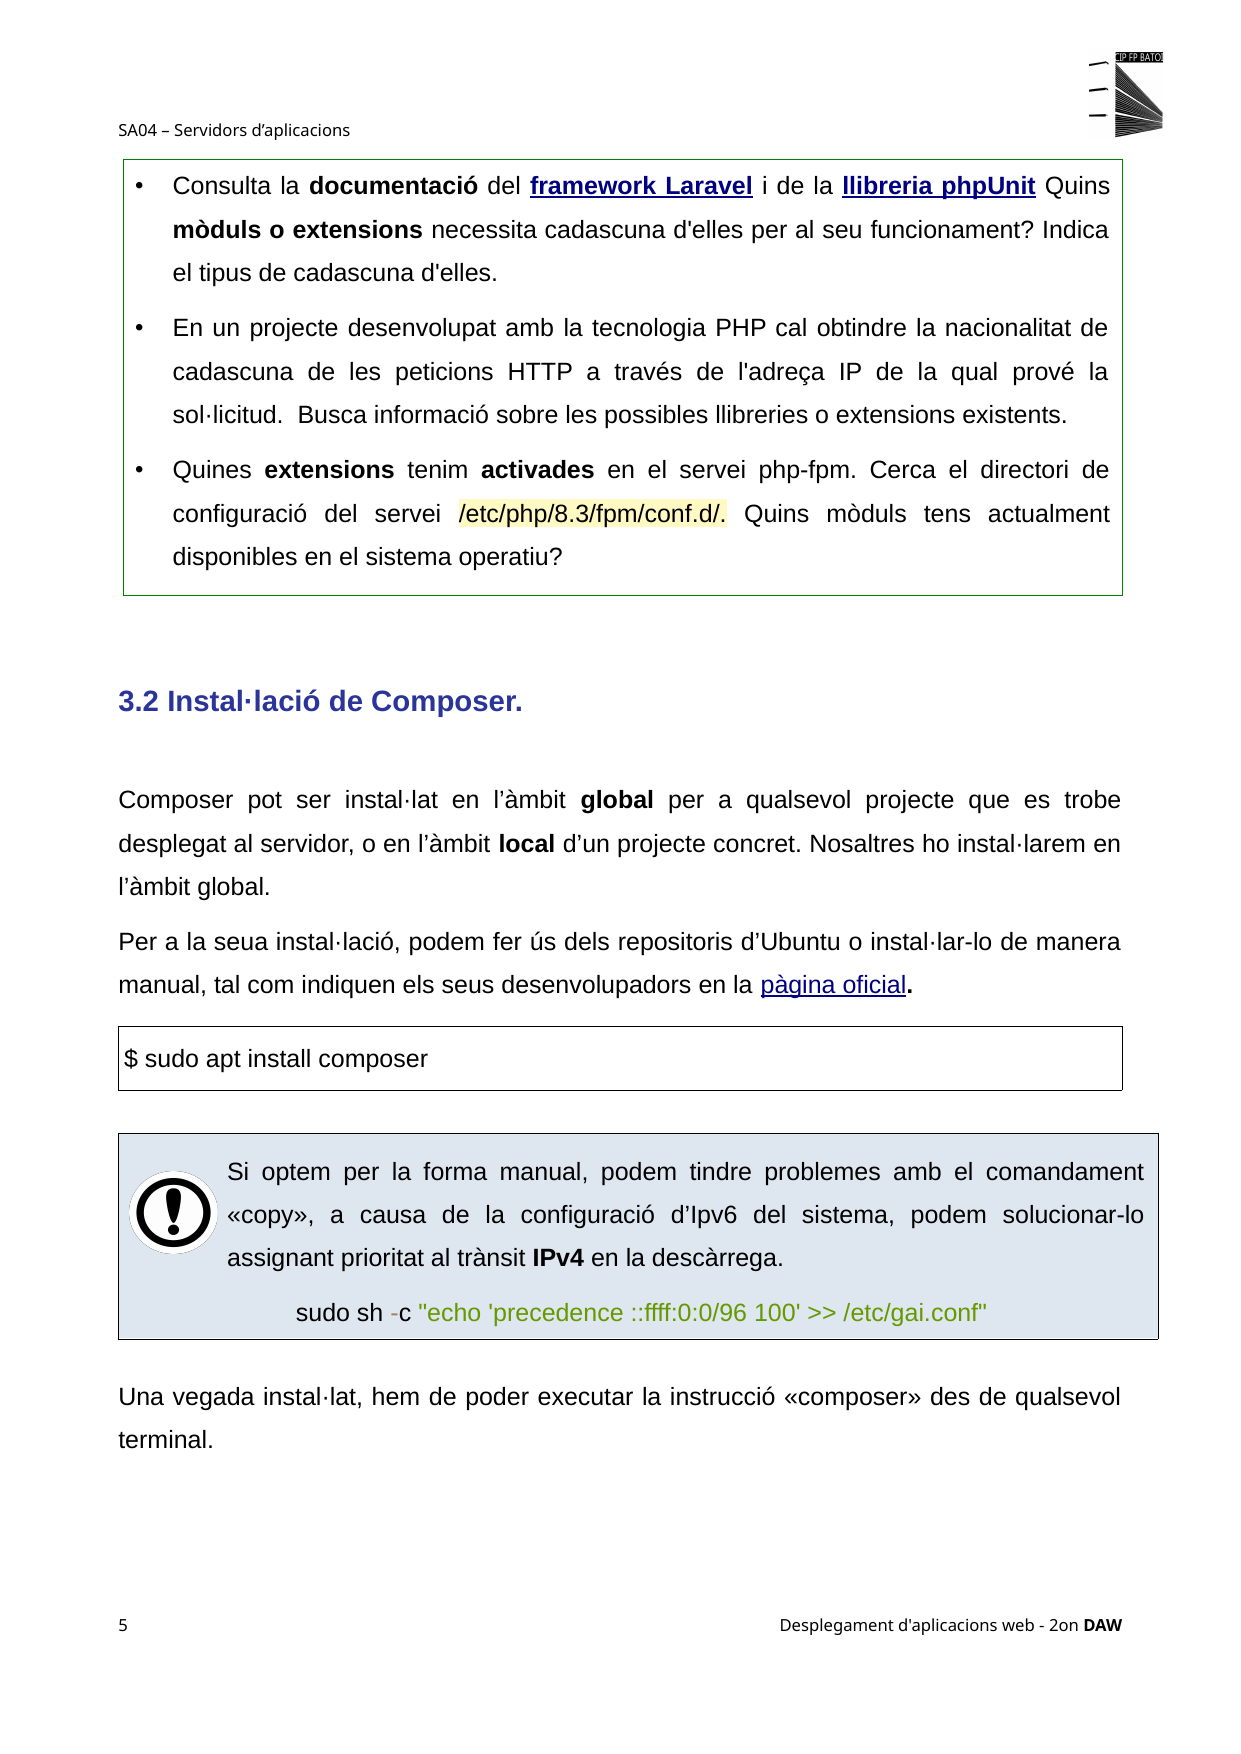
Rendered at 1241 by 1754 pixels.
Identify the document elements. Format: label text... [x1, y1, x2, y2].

table_cell Consulta la documentació del framework Laravel i de la llibreria phpUnit Quins mòduls o extensions necessita cadascuna d'elles per al seu funcionament? Indica el tipus de cadascuna d'elles. En un projecte desenvolupat amb la tecnologia PHP cal obtindre la nacionalitat de cadascuna de les peticions HTTP a través de l'adreça IP de la qual prové la sol·licitud. Busca informació sobre les possibles llibreries o extensions existents. Quines extensions tenim activades en el servei php-fpm. Cerca el directori de configuració del servei /etc/php/8.3/fpm/conf.d/. Quins mòduls tens actualment disponibles en el sistema operatiu? [124, 160, 1122, 595]
picture [1087, 49, 1165, 140]
table_header Si optem per la forma manual, podem tindre problemes amb el comandament «copy», a causa de la configuració d’Ipv6 del sistema, podem solucionar-lo assignant prioritat al trànsit IPv4 en la descàrrega. sudo sh -c "echo 'precedence ::ffff:0:0/96 100' >> /etc/gai.conf" [119, 1134, 1158, 1338]
subtitle 3.2 Instal·lació de Composer. [118, 684, 1122, 717]
picture [129, 1171, 218, 1254]
text Per a la seua instal·lació, podem fer ús dels repositoris d’Ubuntu o instal·lar-lo de manera manual, tal com indiquen els seus desenvolupadors en la pàgina oficial. [118, 927, 1122, 999]
text Una vegada instal·lat, hem de poder executar la instrucció «composer» des de qualsevol terminal. [118, 1382, 1122, 1454]
table_header $ sudo apt install composer [119, 1027, 1122, 1090]
text Composer pot ser instal·lat en l’àmbit global per a qualsevol projecte que es trobe desplegat al servidor, o en l’àmbit local d’un projecte concret. Nosaltres ho instal·larem en l’àmbit global. [118, 786, 1122, 901]
